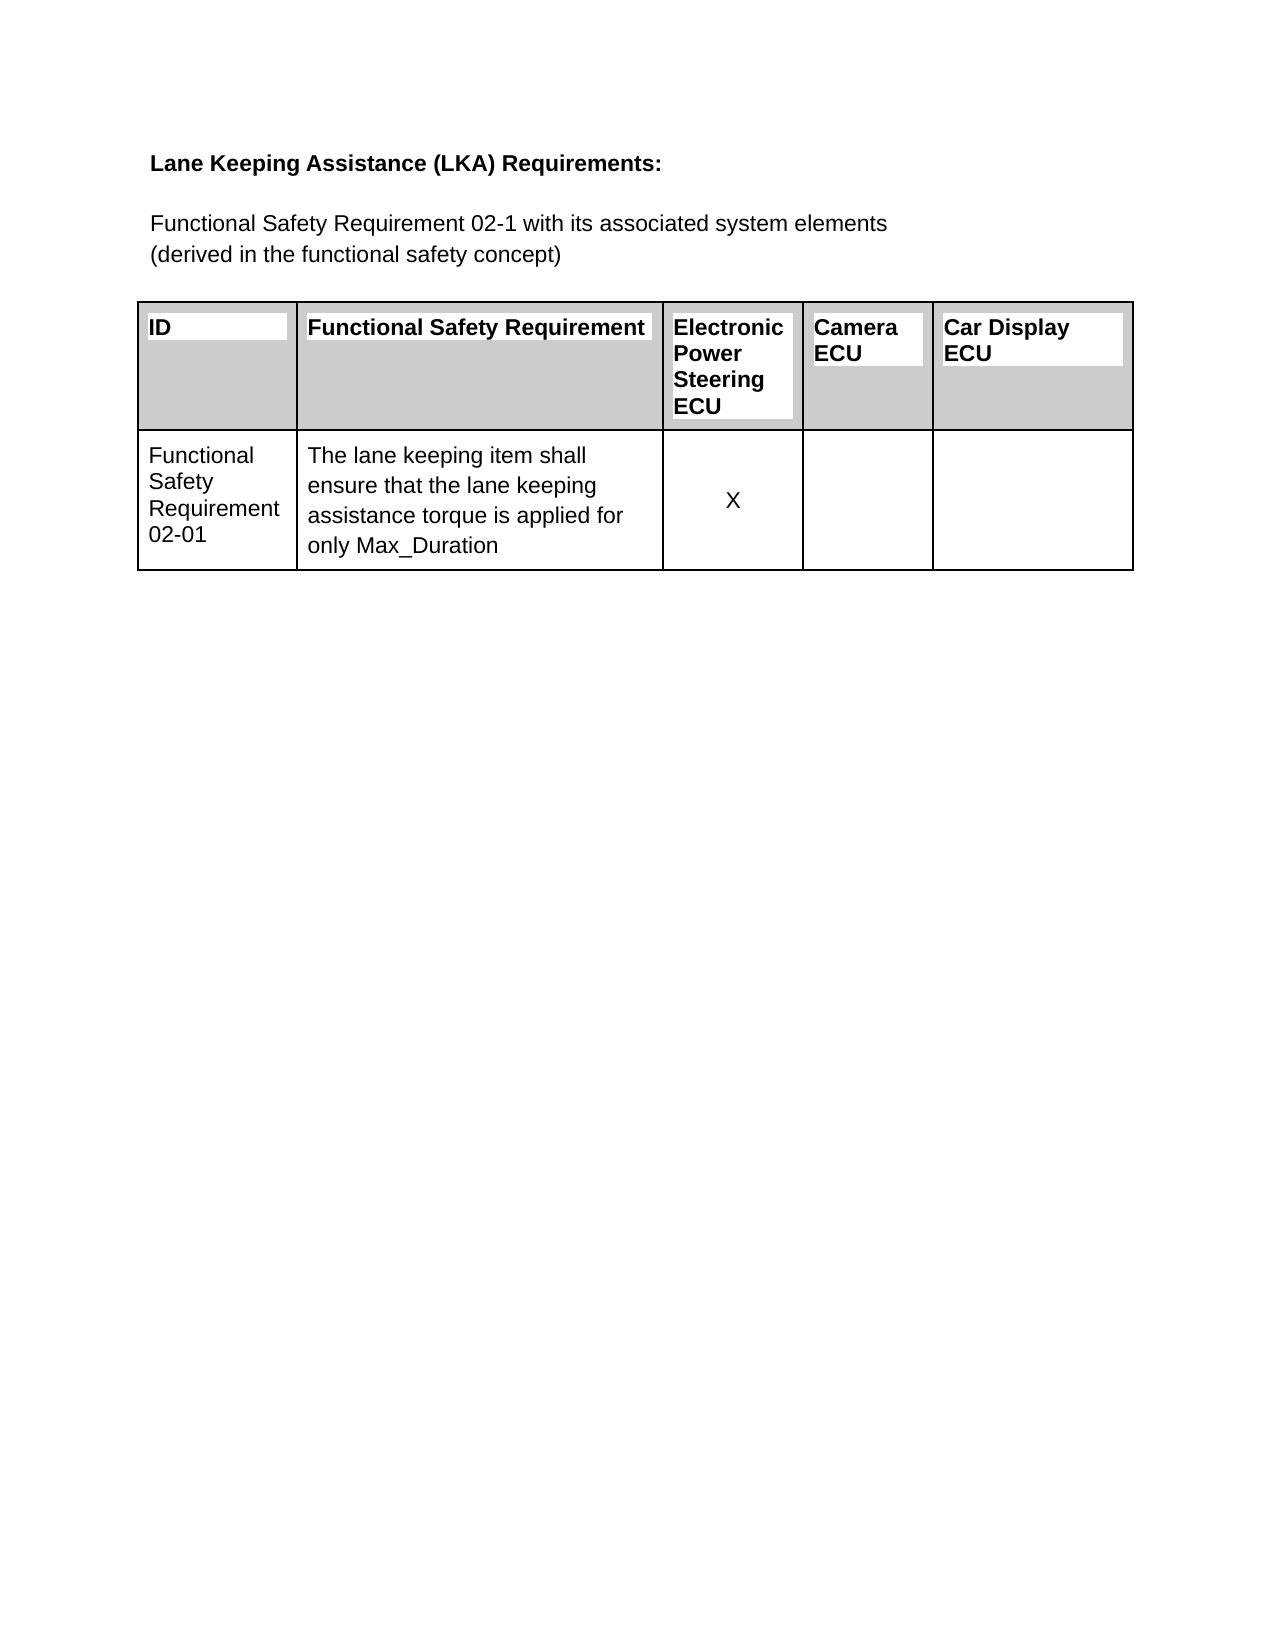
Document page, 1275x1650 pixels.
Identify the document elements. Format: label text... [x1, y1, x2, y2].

table_cell The lane keeping item shall ensure that the lane keeping assistance torque is applied for only Max_Duration [298, 431, 662, 569]
table_cell X [664, 431, 802, 569]
table_header Functional Safety Requirement [298, 303, 662, 429]
table_header Camera ECU [804, 303, 932, 429]
table_cell Functional Safety Requirement 02-01 [139, 431, 296, 569]
text Lane Keeping Assistance (LKA) Requirements: [150, 150, 1125, 176]
text (derived in the functional safety concept) [150, 241, 1125, 267]
table_header Car Display ECU [934, 303, 1132, 429]
table_header Electronic Power Steering ECU [664, 303, 802, 429]
table_cell [934, 431, 1132, 569]
text Functional Safety Requirement 02-1 with its associated system elements [150, 210, 1125, 237]
table_cell [804, 431, 932, 569]
table_header ID [139, 303, 296, 429]
